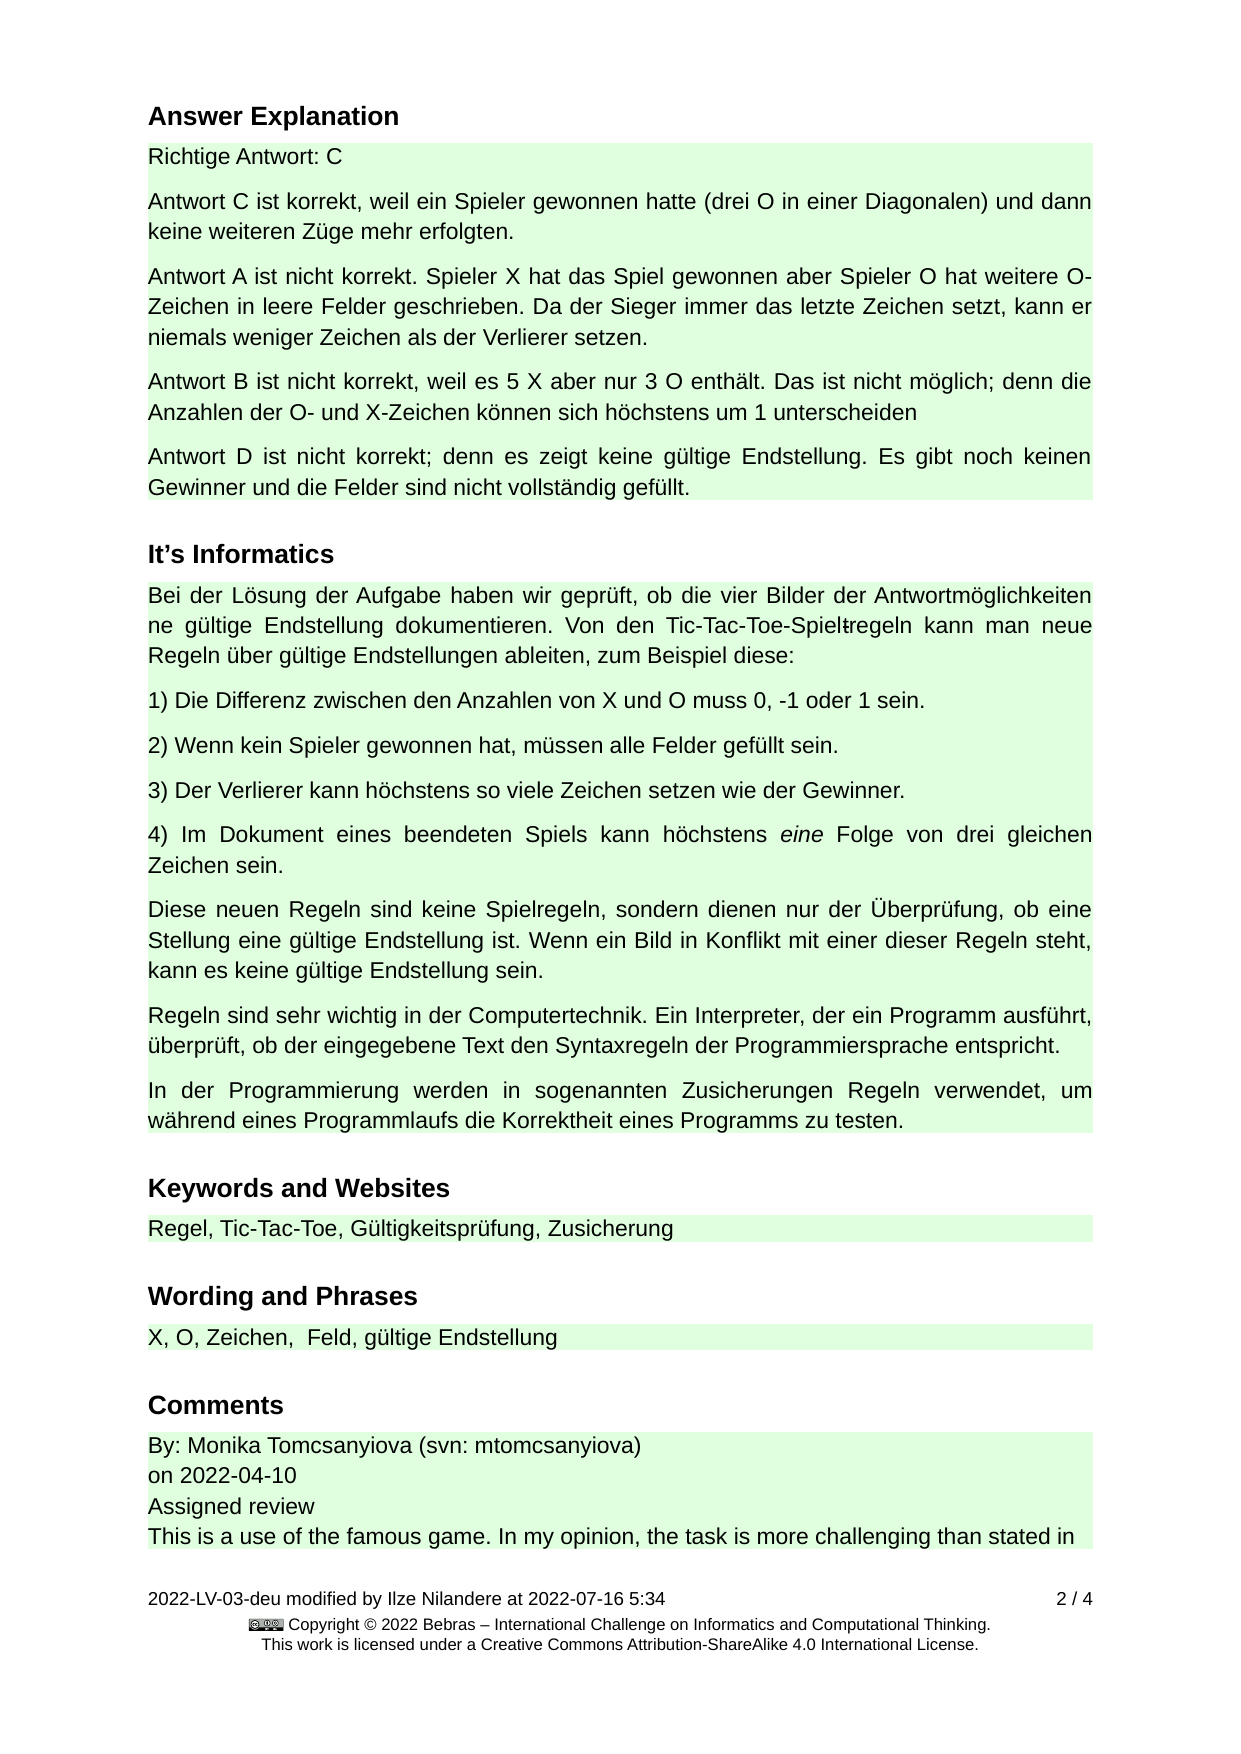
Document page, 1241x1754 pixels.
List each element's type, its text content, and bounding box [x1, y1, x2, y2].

subtitle Keywords and Websites [148, 1172, 1093, 1203]
text Antwort A ist nicht korrekt. Spieler X hat das Spiel gewonnen aber Spieler O hat weitere O-Zeichen in leere Felder geschrieben. Da der Sieger immer das letzte Zeichen setzt, kann er niemals weniger Zeichen als der Verlierer setzen. [148, 263, 1093, 350]
text 2) Wenn kein Spieler gewonnen hat, müssen alle Felder gefüllt sein. [148, 732, 1093, 758]
text 4) Im Dokument eines beendeten Spiels kann höchstens eine Folge von drei gleichen Zeichen sein. [148, 821, 1093, 878]
text Antwort B ist nicht korrekt, weil es 5 X aber nur 3 O enthält. Das ist nicht möglich; denn die Anzahlen der O- und X-Zeichen können sich höchstens um 1 unterscheiden [148, 368, 1093, 425]
text 3) Der Verlierer kann höchstens so viele Zeichen setzen wie der Gewinner. [148, 777, 1093, 803]
subtitle Answer Explanation [148, 100, 1093, 131]
text In der Programmierung werden in sogenannten Zusicherungen Regeln verwendet, um während eines Programmlaufs die Korrektheit eines Programms zu testen. [148, 1077, 1093, 1133]
text Regeln sind sehr wichtig in der Computertechnik. Ein Interpreter, der ein Programm ausführt, überprüft, ob der eingegebene Text den Syntaxregeln der Programmiersprache entspricht. [148, 1002, 1093, 1058]
subtitle Wording and Phrases [148, 1281, 1093, 1311]
text Richtige Antwort: C [148, 143, 1093, 169]
text Antwort D ist nicht korrekt; denn es zeigt keine gültige Endstellung. Es gibt noch keinen Gewinner und die Felder sind nicht vollständig gefüllt. [148, 443, 1093, 500]
text Antwort C ist korrekt, weil ein Spieler gewonnen hatte (drei O in einer Diagonalen) und dann keine weiteren Züge mehr erfolgten. [148, 188, 1093, 244]
text Regel, Tic-Tac-Toe, Gültigkeitsprüfung, Zusicherung [148, 1215, 1093, 1242]
text 1) Die Differenz zwischen den Anzahlen von X und O muss 0, -1 oder 1 sein. [148, 687, 1093, 713]
text By: Monika Tomcsanyiova (svn: mtomcsanyiova) on 2022-04-10 Assigned review This is a use of the famous game. In my opinion, the task is more challenging than stated in [148, 1432, 1093, 1549]
subtitle Comments [148, 1389, 1093, 1420]
text X, O, Zeichen, Feld, gültige Endstellung [148, 1324, 1093, 1350]
text Bei der Lösung der Aufgabe haben wir geprüft, ob die vier Bilder der Antwortmöglichkeiten ne gültige Endstellung dokumentieren. Von den Tic-Tac-Toe-Spieltregeln kann man neue Regeln über gültige Endstellungen ableiten, zum Beispiel diese: [148, 582, 1093, 669]
subtitle It’s Informatics [148, 539, 1093, 569]
text Diese neuen Regeln sind keine Spielregeln, sondern dienen nur der Überprüfung, ob eine Stellung eine gültige Endstellung ist. Wenn ein Bild in Konflikt mit einer dieser Regeln steht, kann es keine gültige Endstellung sein. [148, 896, 1093, 983]
